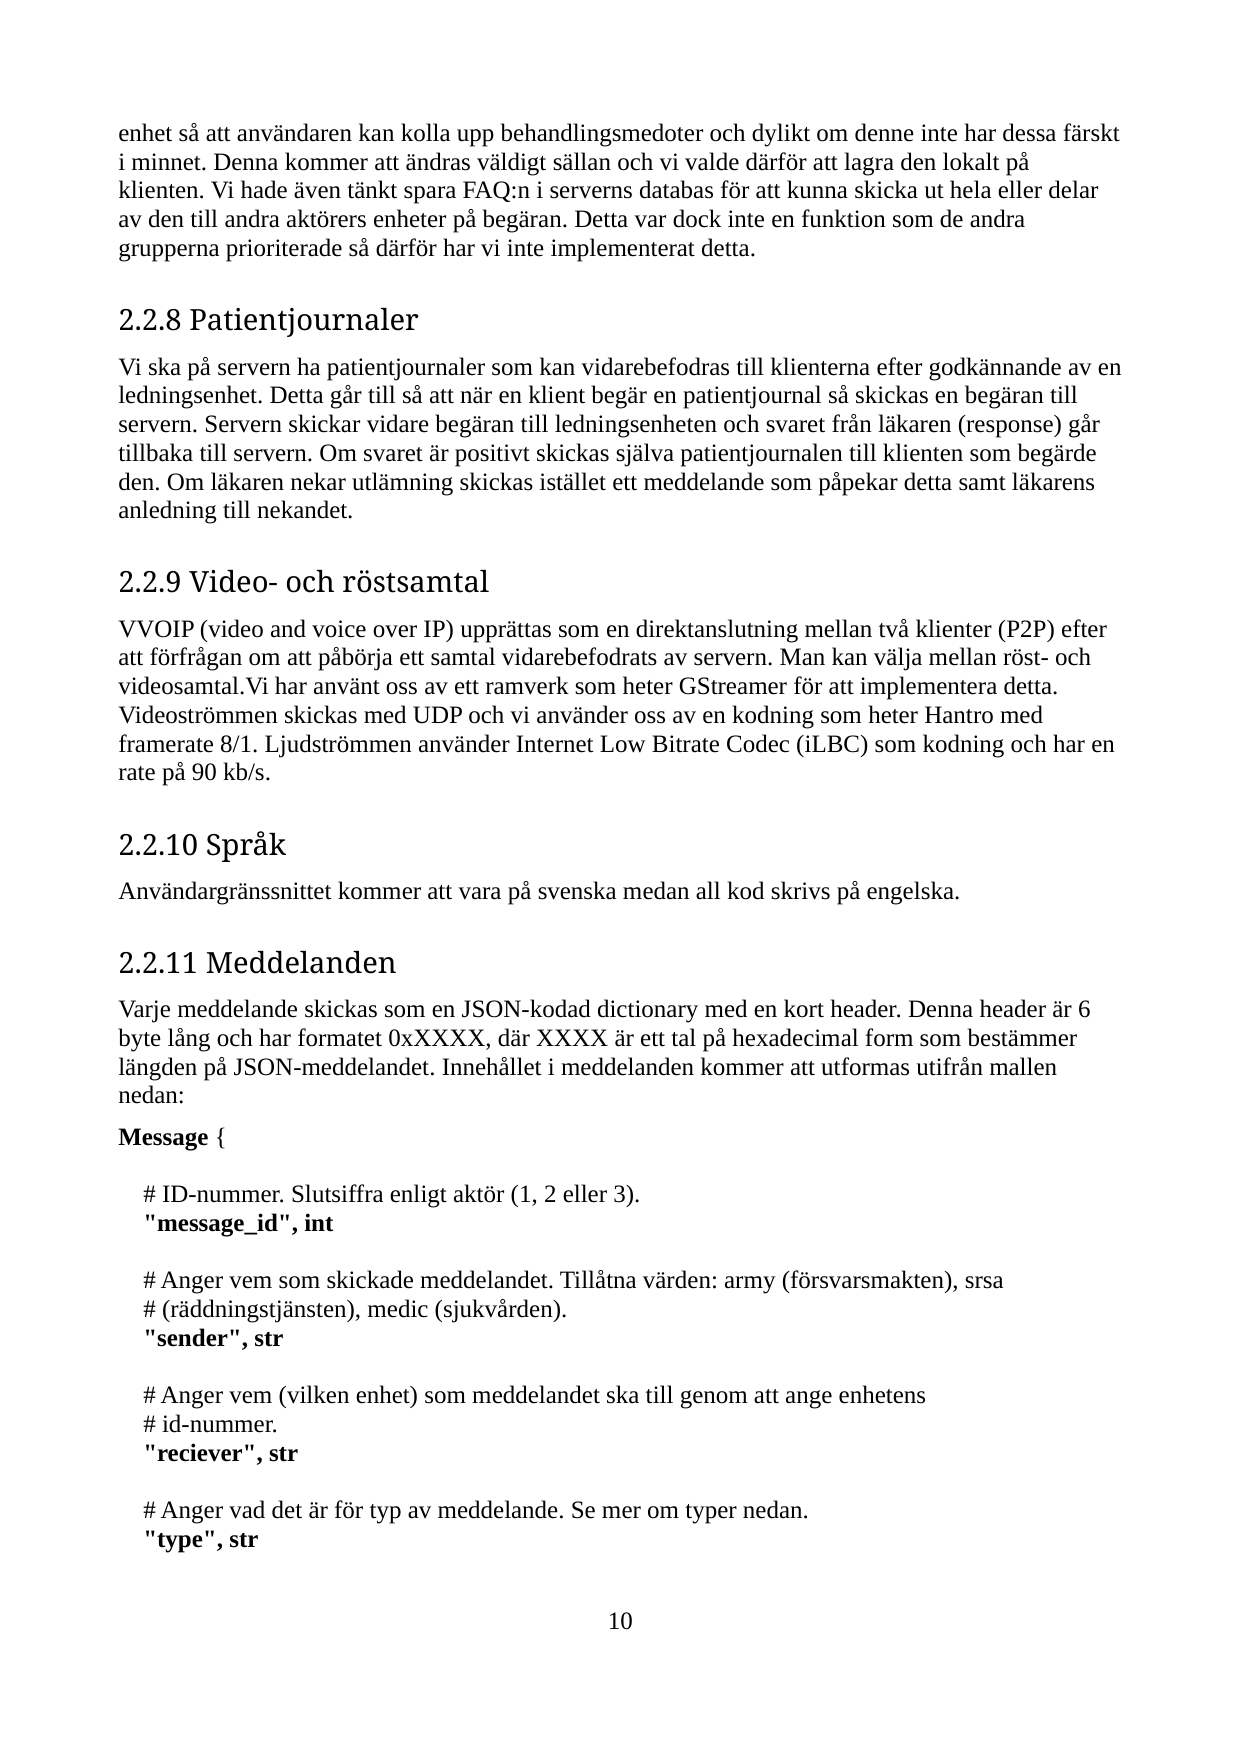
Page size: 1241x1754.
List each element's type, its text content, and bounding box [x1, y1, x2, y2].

text Vi ska på servern ha patientjournaler som kan vidarebefodras till klienterna efter godkännande av en ledningsenhet. Detta går till så att när en klient begär en patientjournal så skickas en begäran till servern. Servern skickar vidare begäran till ledningsenheten och svaret från läkaren (response) går tillbaka till servern. Om svaret är positivt skickas själva patientjournalen till klienten som begärde den. Om läkaren nekar utlämning skickas istället ett meddelande som påpekar detta samt läkarens anledning till nekandet. [118, 352, 1122, 524]
text Varje meddelande skickas som en JSON-kodad dictionary med en kort header. Denna header är 6 byte lång och har formatet 0xXXXX, där XXXX är ett tal på hexadecimal form som bestämmer längden på JSON-meddelandet. Innehållet i meddelanden kommer att utformas utifrån mallen nedan: [118, 994, 1122, 1109]
subtitle Patientjournaler [118, 299, 1122, 339]
text Message { # ID-nummer. Slutsiffra enligt aktör (1, 2 eller 3). "message_id", int # Anger vem som skickade meddelandet. Tillåtna värden: army (försvarsmakten), srsa # (räddningstjänsten), medic (sjukvården). "sender", str # Anger vem (vilken enhet) som meddelandet ska till genom att ange enhetens # id-nummer. "reciever", str # Anger vad det är för typ av meddelande. Se mer om typer nedan. "type", str [118, 1122, 1122, 1553]
text enhet så att användaren kan kolla upp behandlingsmedoter och dylikt om denne inte har dessa färskt i minnet. Denna kommer att ändras väldigt sällan och vi valde därför att lagra den lokalt på klienten. Vi hade även tänkt spara FAQ:n i serverns databas för att kunna skicka ut hela eller delar av den till andra aktörers enheter på begäran. Detta var dock inte en funktion som de andra grupperna prioriterade så därför har vi inte implementerat detta. [118, 118, 1122, 262]
subtitle Språk [118, 824, 1122, 863]
subtitle Video- och röstsamtal [118, 562, 1122, 601]
text Användargränssnittet kommer att vara på svenska medan all kod skrivs på engelska. [118, 876, 1122, 905]
text VVOIP (video and voice over IP) upprättas som en direktanslutning mellan två klienter (P2P) efter att förfrågan om att påbörja ett samtal vidarebefodrats av servern. Man kan välja mellan röst- och videosamtal.Vi har använt oss av ett ramverk som heter GStreamer för att implementera detta. Videoströmmen skickas med UDP och vi använder oss av en kodning som heter Hantro med framerate 8/1. Ljudströmmen använder Internet Low Bitrate Codec (iLBC) som kodning och har en rate på 90 kb/s. [118, 614, 1122, 786]
subtitle Meddelanden [118, 942, 1122, 982]
